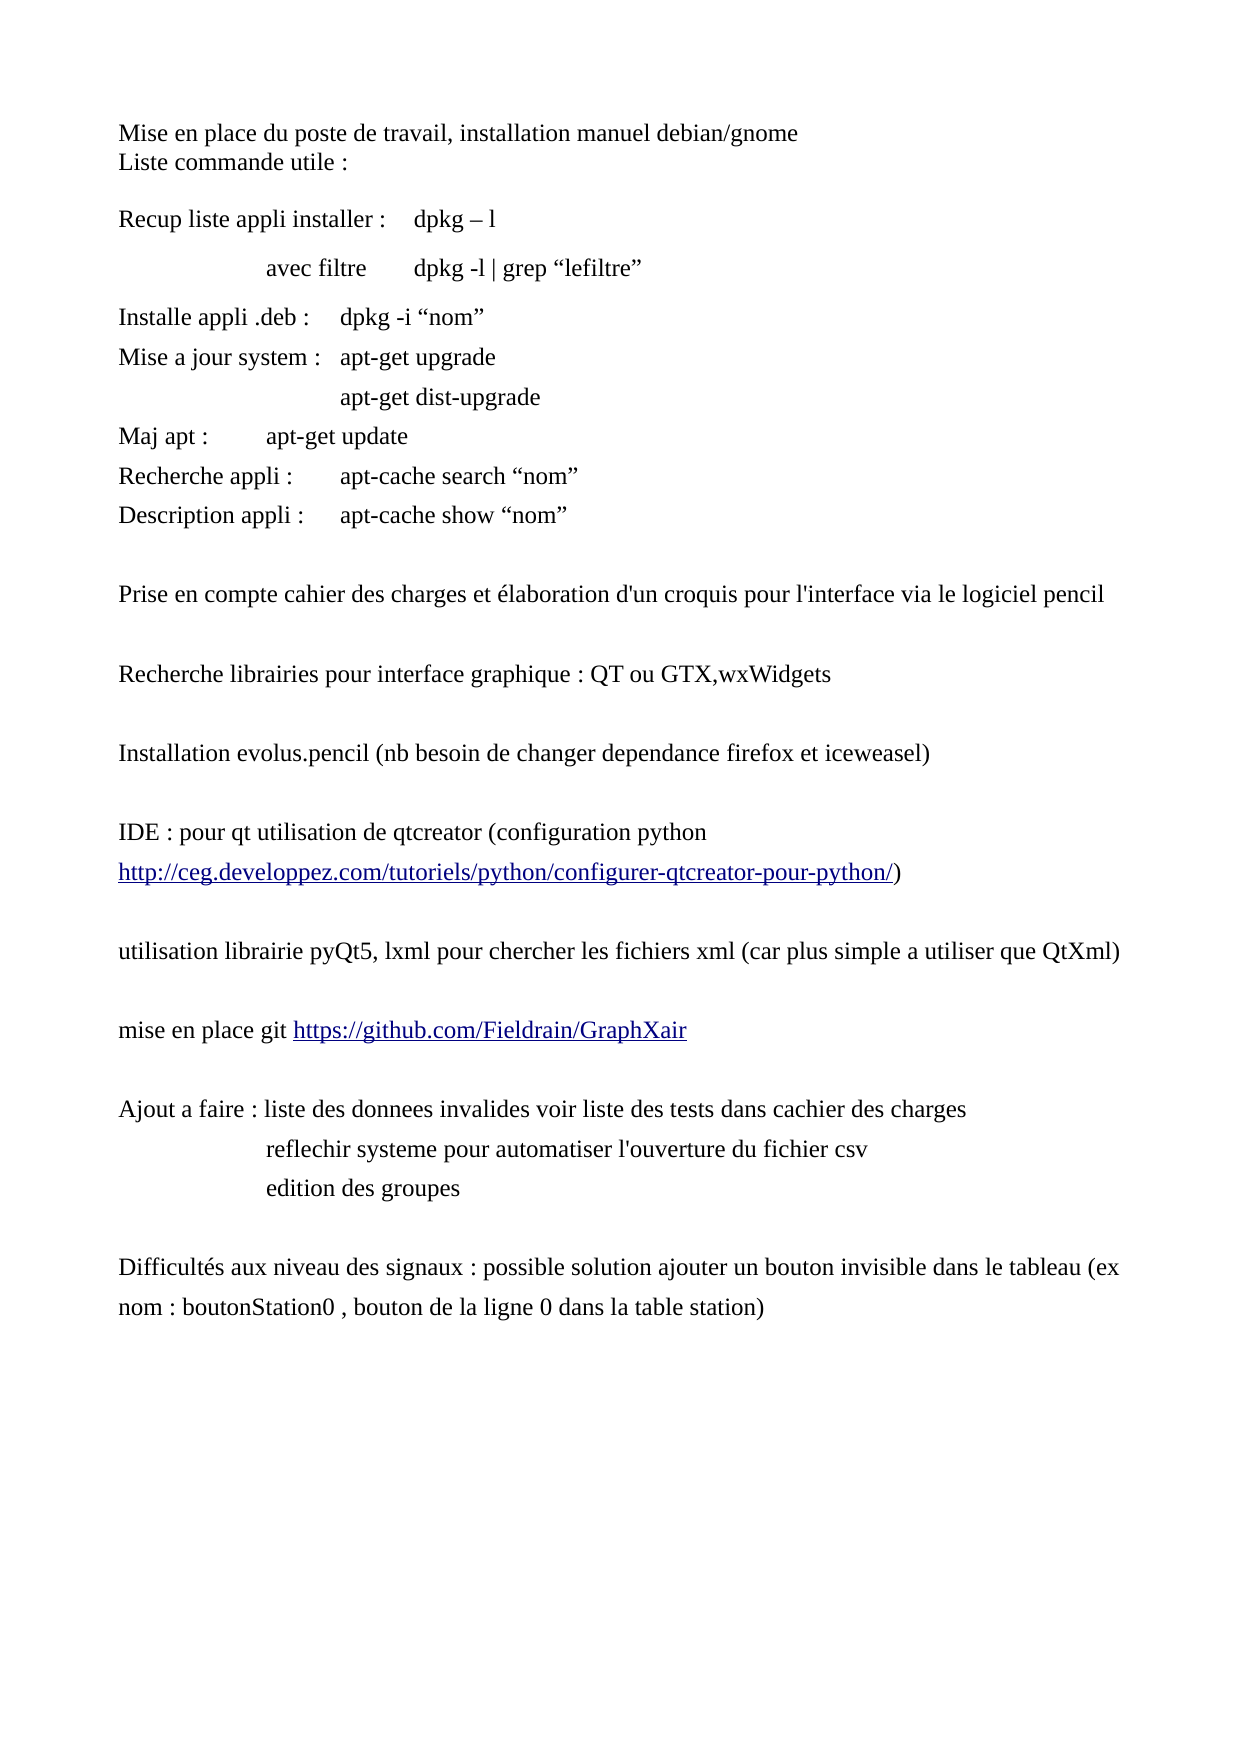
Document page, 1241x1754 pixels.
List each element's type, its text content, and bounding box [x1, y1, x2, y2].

text Installe appli .deb : dpkg -i “nom” [118, 302, 1122, 331]
text reflechir systeme pour automatiser l'ouverture du fichier csv [118, 1134, 1122, 1162]
text edition des groupes [118, 1173, 1122, 1202]
text mise en place git https://github.com/Fieldrain/GraphXair [118, 1015, 1122, 1044]
text Mise en place du poste de travail, installation manuel debian/gnome [118, 118, 1122, 147]
text Liste commande utile : [118, 147, 1122, 176]
text Recherche appli : apt-cache search “nom” Description appli : apt-cache show “nom” [118, 461, 1122, 529]
text utilisation librairie pyQt5, lxml pour chercher les fichiers xml (car plus simple a utiliser que QtXml) [118, 936, 1122, 964]
text Maj apt : apt-get update [118, 421, 1122, 450]
text avec filtre dpkg -l | grep “lefiltre” [118, 253, 1122, 282]
text IDE : pour qt utilisation de qtcreator (configuration python http://ceg.developpez.com/tutoriels/python/configurer-qtcreator-pour-python/) [118, 817, 1122, 885]
text Recup liste appli installer : dpkg – l [118, 204, 1122, 233]
text apt-get dist-upgrade [118, 382, 1122, 410]
text Prise en compte cahier des charges et élaboration d'un croquis pour l'interface via le logiciel pencil [118, 579, 1122, 608]
text Difficultés aux niveau des signaux : possible solution ajouter un bouton invisible dans le tableau (ex nom : boutonStation0 , bouton de la ligne 0 dans la table station) [118, 1252, 1122, 1321]
text Ajout a faire : liste des donnees invalides voir liste des tests dans cachier des charges [118, 1094, 1122, 1123]
text Mise a jour system : apt-get upgrade [118, 342, 1122, 371]
text Recherche librairies pour interface graphique : QT ou GTX,wxWidgets [118, 659, 1122, 687]
text Installation evolus.pencil (nb besoin de changer dependance firefox et iceweasel) [118, 738, 1122, 767]
